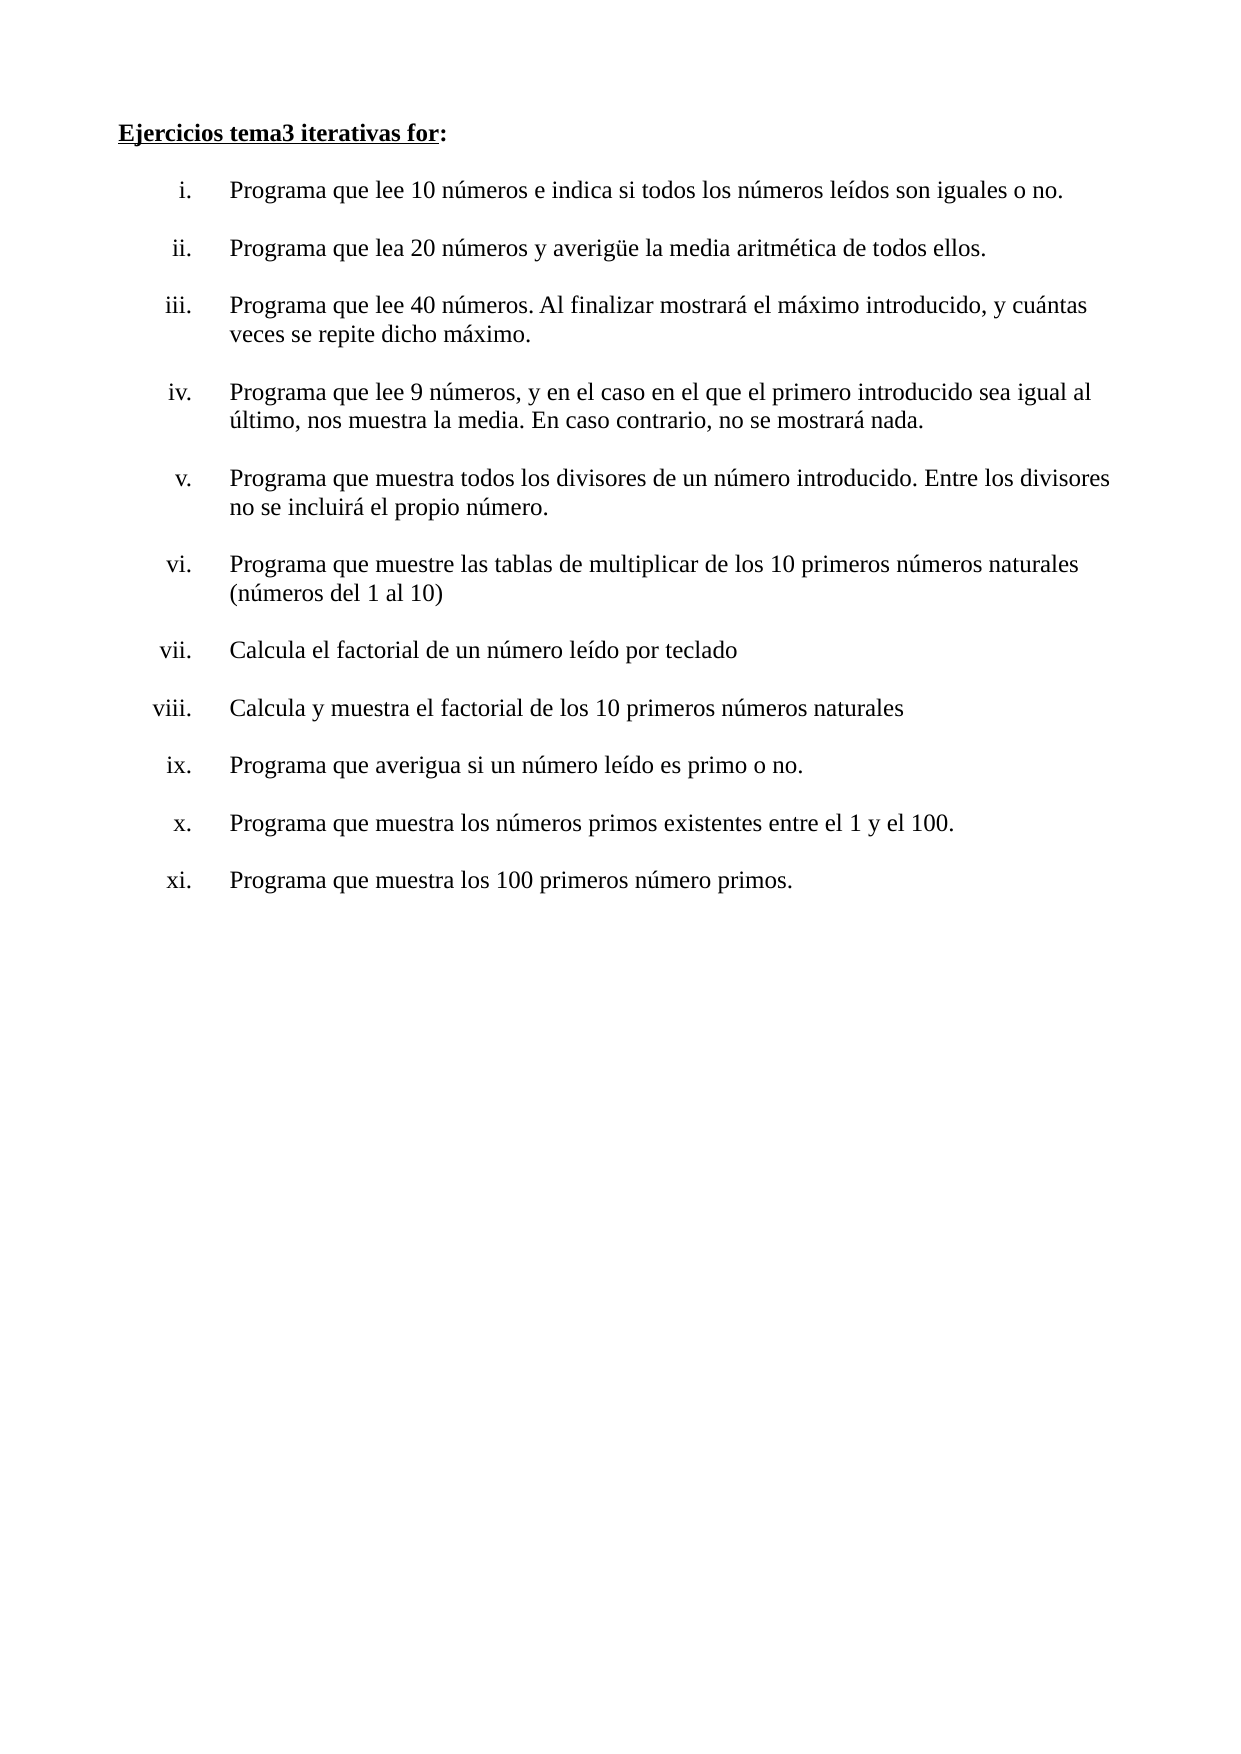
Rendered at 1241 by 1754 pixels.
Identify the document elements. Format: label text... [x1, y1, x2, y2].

list Programa que lee 9 números, y en el caso en el que el primero introducido sea igual al último, nos muestra la media. En caso contrario, no se mostrará nada. [192, 377, 1122, 434]
text Ejercicios tema3 iterativas for: [118, 118, 1122, 147]
list Calcula y muestra el factorial de los 10 primeros números naturales [192, 693, 1122, 722]
list Programa que lee 40 números. Al finalizar mostrará el máximo introducido, y cuántas veces se repite dicho máximo. [192, 291, 1122, 348]
text (números del 1 al 10) [156, 578, 1122, 607]
list Calcula el factorial de un número leído por teclado [192, 636, 1122, 664]
list Programa que lea 20 números y averigüe la media aritmética de todos ellos. [192, 233, 1122, 262]
list Programa que lee 10 números e indica si todos los números leídos son iguales o no. [192, 176, 1122, 204]
list Programa que muestre las tablas de multiplicar de los 10 primeros números naturales [192, 549, 1122, 578]
list Programa que muestra los 100 primeros número primos. [192, 866, 1122, 894]
list Programa que muestra todos los divisores de un número introducido. Entre los divisores no se incluirá el propio número. [192, 463, 1122, 521]
list Programa que muestra los números primos existentes entre el 1 y el 100. [192, 808, 1122, 837]
list Programa que averigua si un número leído es primo o no. [192, 751, 1122, 779]
